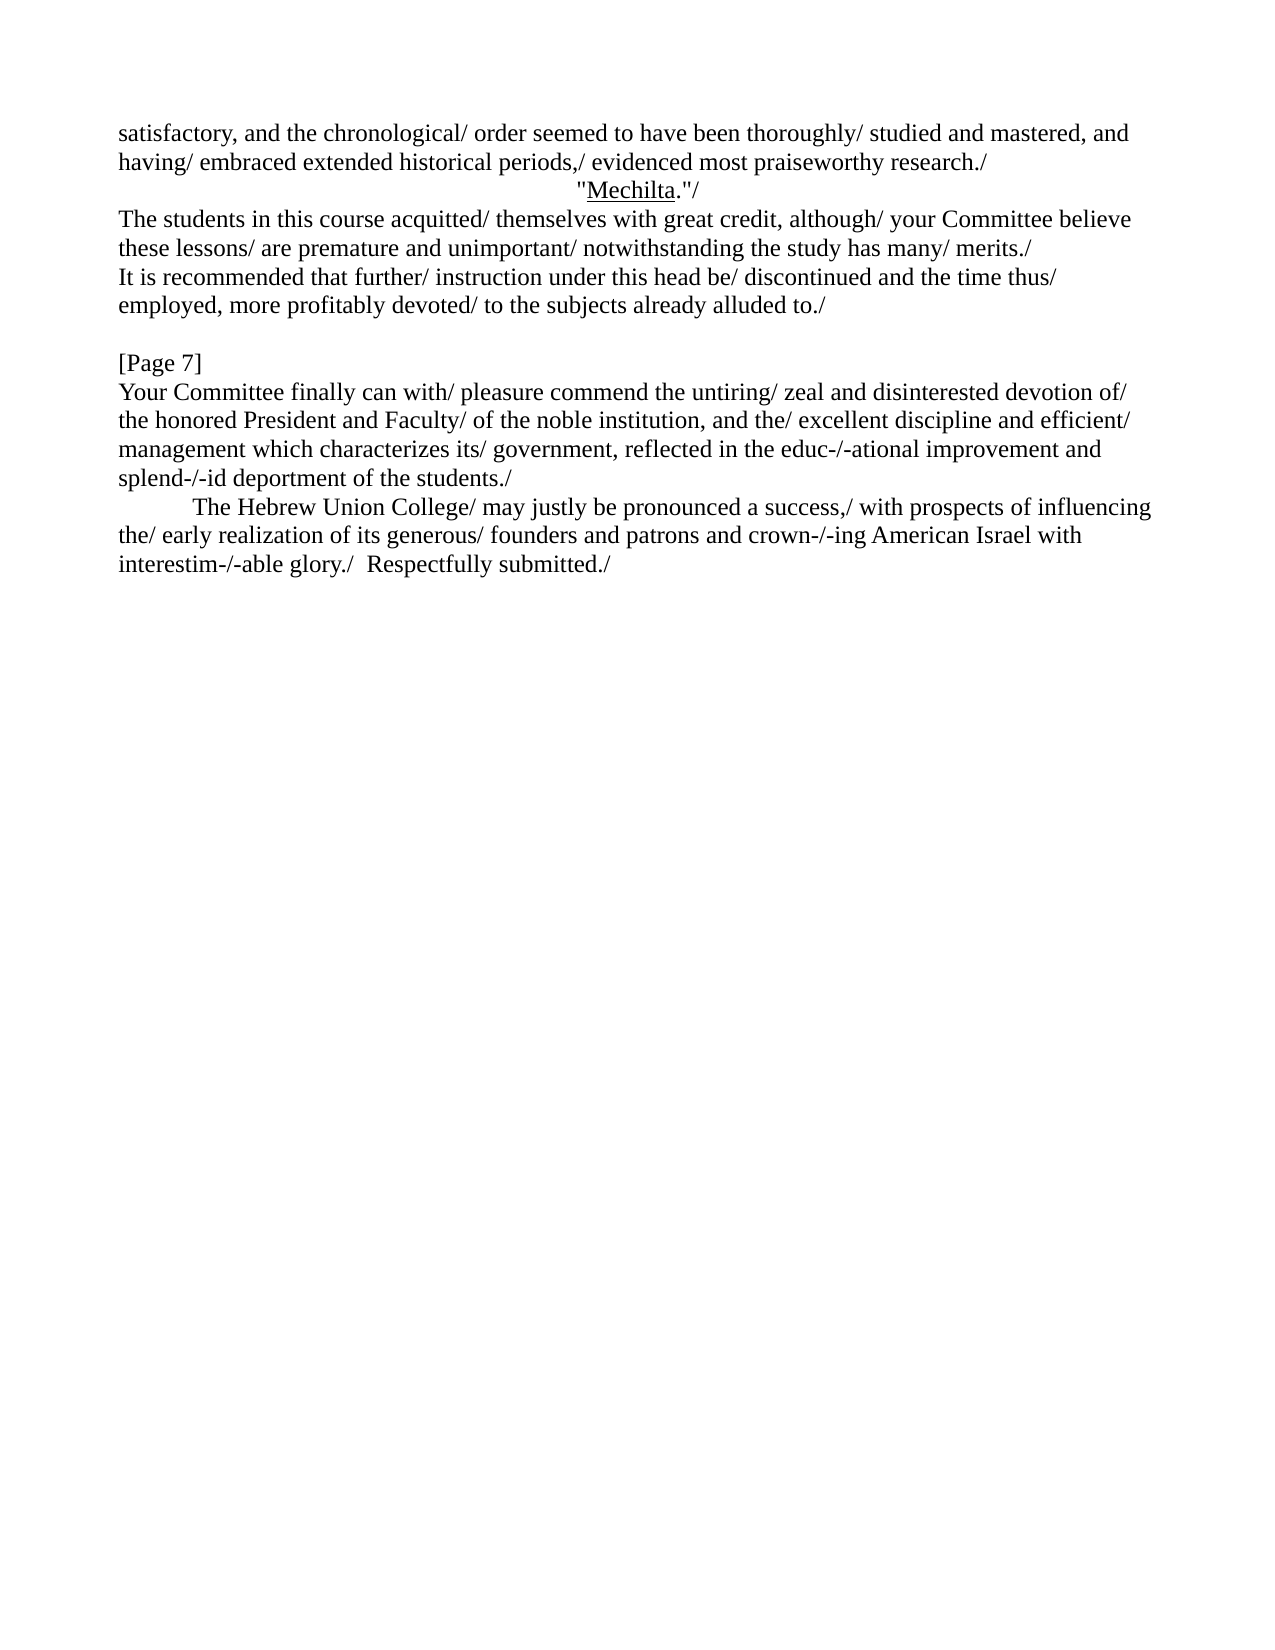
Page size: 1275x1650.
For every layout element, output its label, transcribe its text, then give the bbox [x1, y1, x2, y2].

text It is recommended that further/ instruction under this head be/ discontinued and the time thus/ employed, more profitably devoted/ to the subjects already alluded to./ [118, 262, 1157, 319]
text "Mechilta."/ [118, 176, 1157, 204]
text [Page 7] [118, 348, 1157, 377]
text Your Committee finally can with/ pleasure commend the untiring/ zeal and disinterested devotion of/ the honored President and Faculty/ of the noble institution, and the/ excellent discipline and efficient/ management which characterizes its/ government, reflected in the educ-/-ational improvement and splend-/-id deportment of the students./ [118, 377, 1157, 492]
text satisfactory, and the chronological/ order seemed to have been thoroughly/ studied and mastered, and having/ embraced extended historical periods,/ evidenced most praiseworthy research./ [118, 118, 1157, 176]
text The Hebrew Union College/ may justly be pronounced a success,/ with prospects of influencing the/ early realization of its generous/ founders and patrons and crown-/-ing American Israel with interestim-/-able glory./ Respectfully submitted./ [118, 492, 1157, 578]
text The students in this course acquitted/ themselves with great credit, although/ your Committee believe these lessons/ are premature and unimportant/ notwithstanding the study has many/ merits./ [118, 204, 1157, 262]
